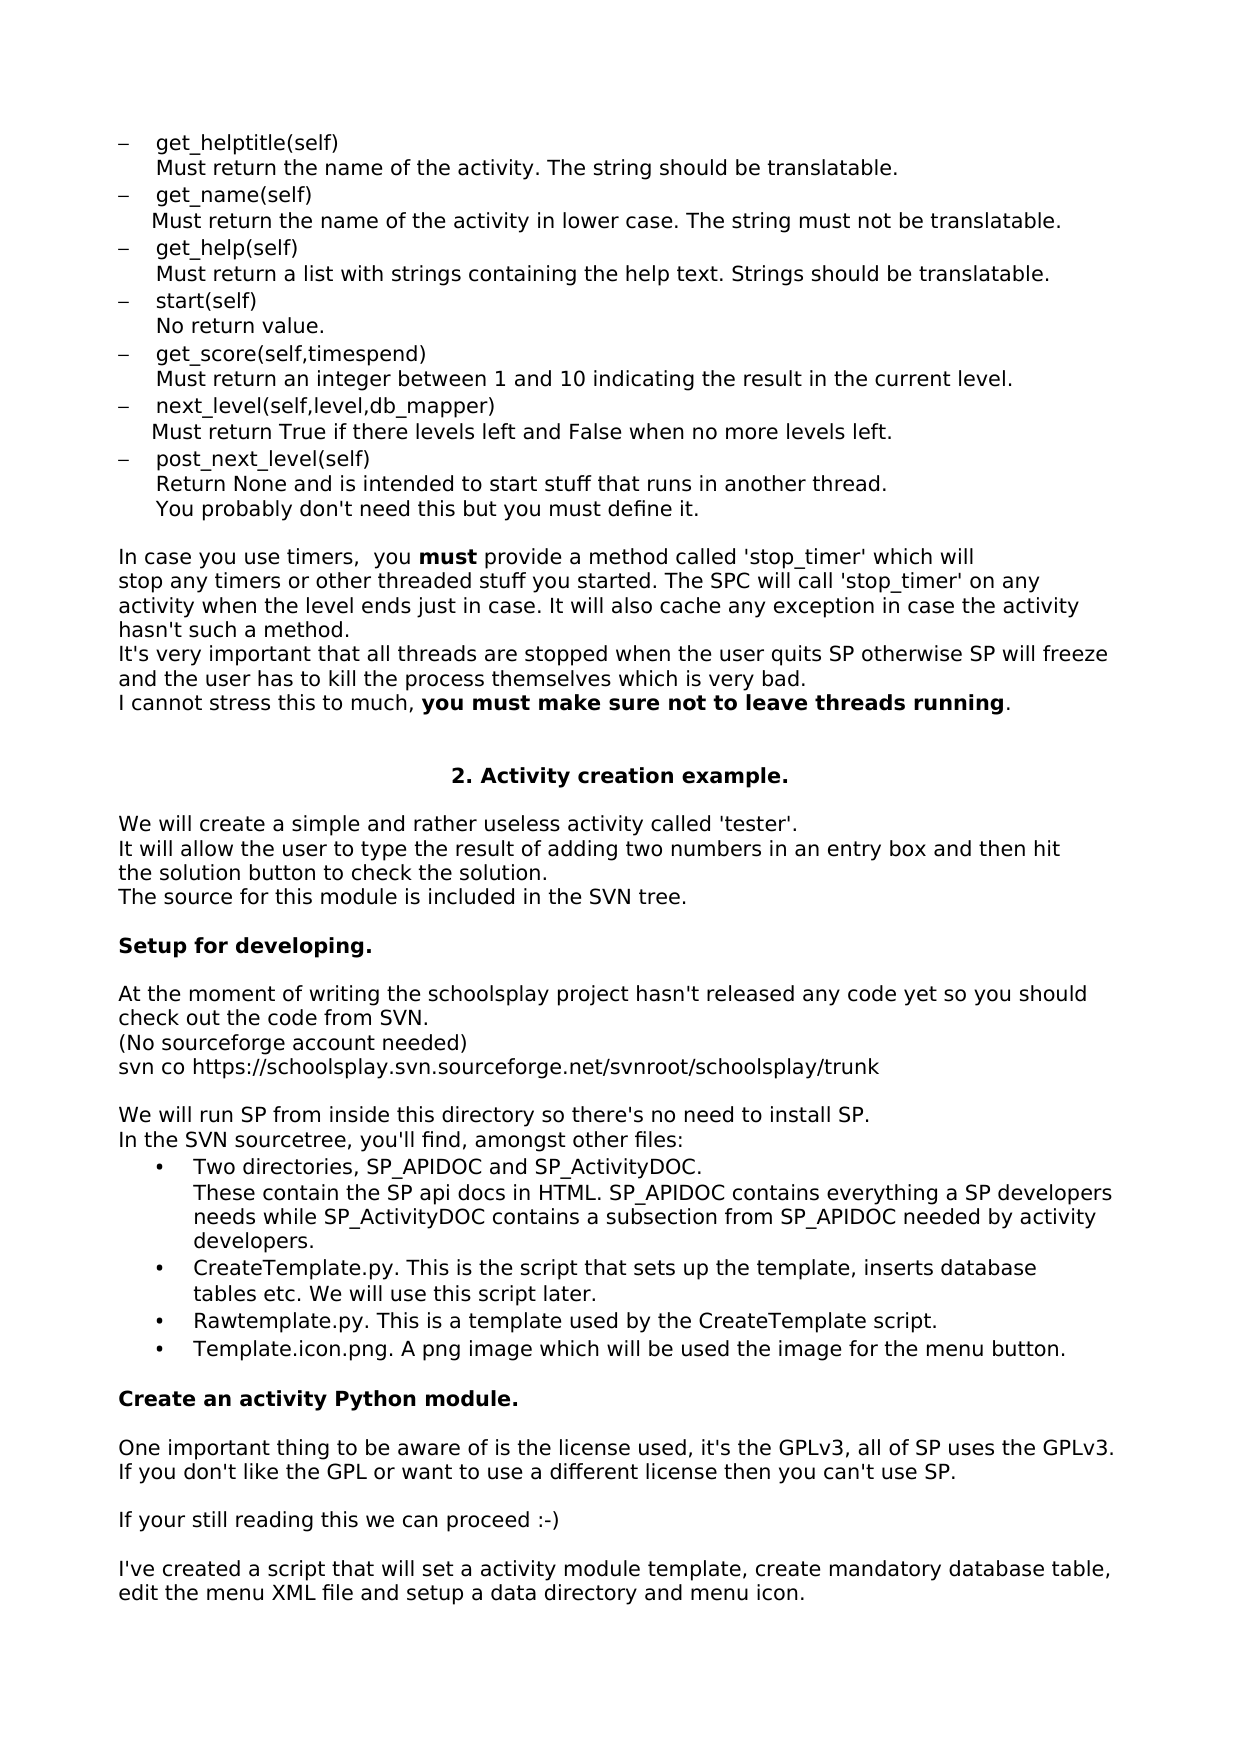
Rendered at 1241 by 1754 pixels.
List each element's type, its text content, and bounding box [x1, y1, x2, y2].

text It's very important that all threads are stopped when the user quits SP otherwise SP will freeze and the user has to kill the process themselves which is very bad. [118, 642, 1122, 691]
text (No sourceforge account needed) [118, 1031, 1122, 1055]
list Two directories, SP_APIDOC and SP_ActivityDOC. These contain the SP api docs in HTML. SP_APIDOC contains everything a SP developers needs while SP_ActivityDOC contains a subsection from SP_APIDOC needed by activity developers. [156, 1152, 1122, 1253]
list Template.icon.png. A png image which will be used the image for the menu button. [156, 1334, 1122, 1363]
list get_name(self) [118, 181, 1122, 209]
text It will allow the user to type the result of adding two numbers in an entry box and then hit [118, 837, 1122, 861]
list CreateTemplate.py. This is the script that sets up the template, inserts database tables etc. We will use this script later. [156, 1253, 1122, 1306]
text I've created a script that will set a activity module template, create mandatory database table, edit the menu XML file and setup a data directory and menu icon. [118, 1557, 1122, 1606]
list Rawtemplate.py. This is a template used by the CreateTemplate script. [156, 1306, 1122, 1334]
text If your still reading this we can proceed :-) [118, 1508, 1122, 1533]
text 2. Activity creation example. [118, 764, 1122, 788]
text In the SVN sourcetree, you'll find, amongst other files: [118, 1128, 1122, 1152]
text the solution button to check the solution. [118, 861, 1122, 885]
text The source for this module is included in the SVN tree. [118, 885, 1122, 909]
list get_score(self,timespend) Must return an integer between 1 and 10 indicating the result in the current level. [118, 339, 1122, 391]
text In case you use timers, you must provide a method called 'stop_timer' which will [118, 545, 1122, 569]
list get_helptitle(self) Must return the name of the activity. The string should be translatable. [118, 128, 1122, 181]
text svn co https://schoolsplay.svn.sourceforge.net/svnroot/schoolsplay/trunk [118, 1055, 1122, 1079]
text We will run SP from inside this directory so there's no need to install SP. [118, 1103, 1122, 1128]
list next_level(self,level,db_mapper) [118, 391, 1122, 420]
text I cannot stress this to much, you must make sure not to leave threads running. [118, 691, 1122, 715]
text One important thing to be aware of is the license used, it's the GPLv3, all of SP uses the GPLv3. If you don't like the GPL or want to use a different license then you can't use SP. [118, 1436, 1122, 1484]
text At the moment of writing the schoolsplay project hasn't released any code yet so you should check out the code from SVN. [118, 982, 1122, 1031]
text Setup for developing. [118, 934, 1122, 958]
text Must return True if there levels left and False when no more levels left. [118, 420, 1122, 444]
list post_next_level(self) Return None and is intended to start stuff that runs in another thread. You probably don't need this but you must define it. [118, 444, 1122, 521]
list get_help(self) Must return a list with strings containing the help text. Strings should be translatable. [118, 233, 1122, 286]
text We will create a simple and rather useless activity called 'tester'. [118, 812, 1122, 837]
list start(self) No return value. [118, 286, 1122, 339]
text stop any timers or other threaded stuff you started. The SPC will call 'stop_timer' on any activity when the level ends just in case. It will also cache any exception in case the activity hasn't such a method. [118, 569, 1122, 642]
text Create an activity Python module. [118, 1387, 1122, 1411]
text Must return the name of the activity in lower case. The string must not be translatable. [118, 209, 1122, 233]
